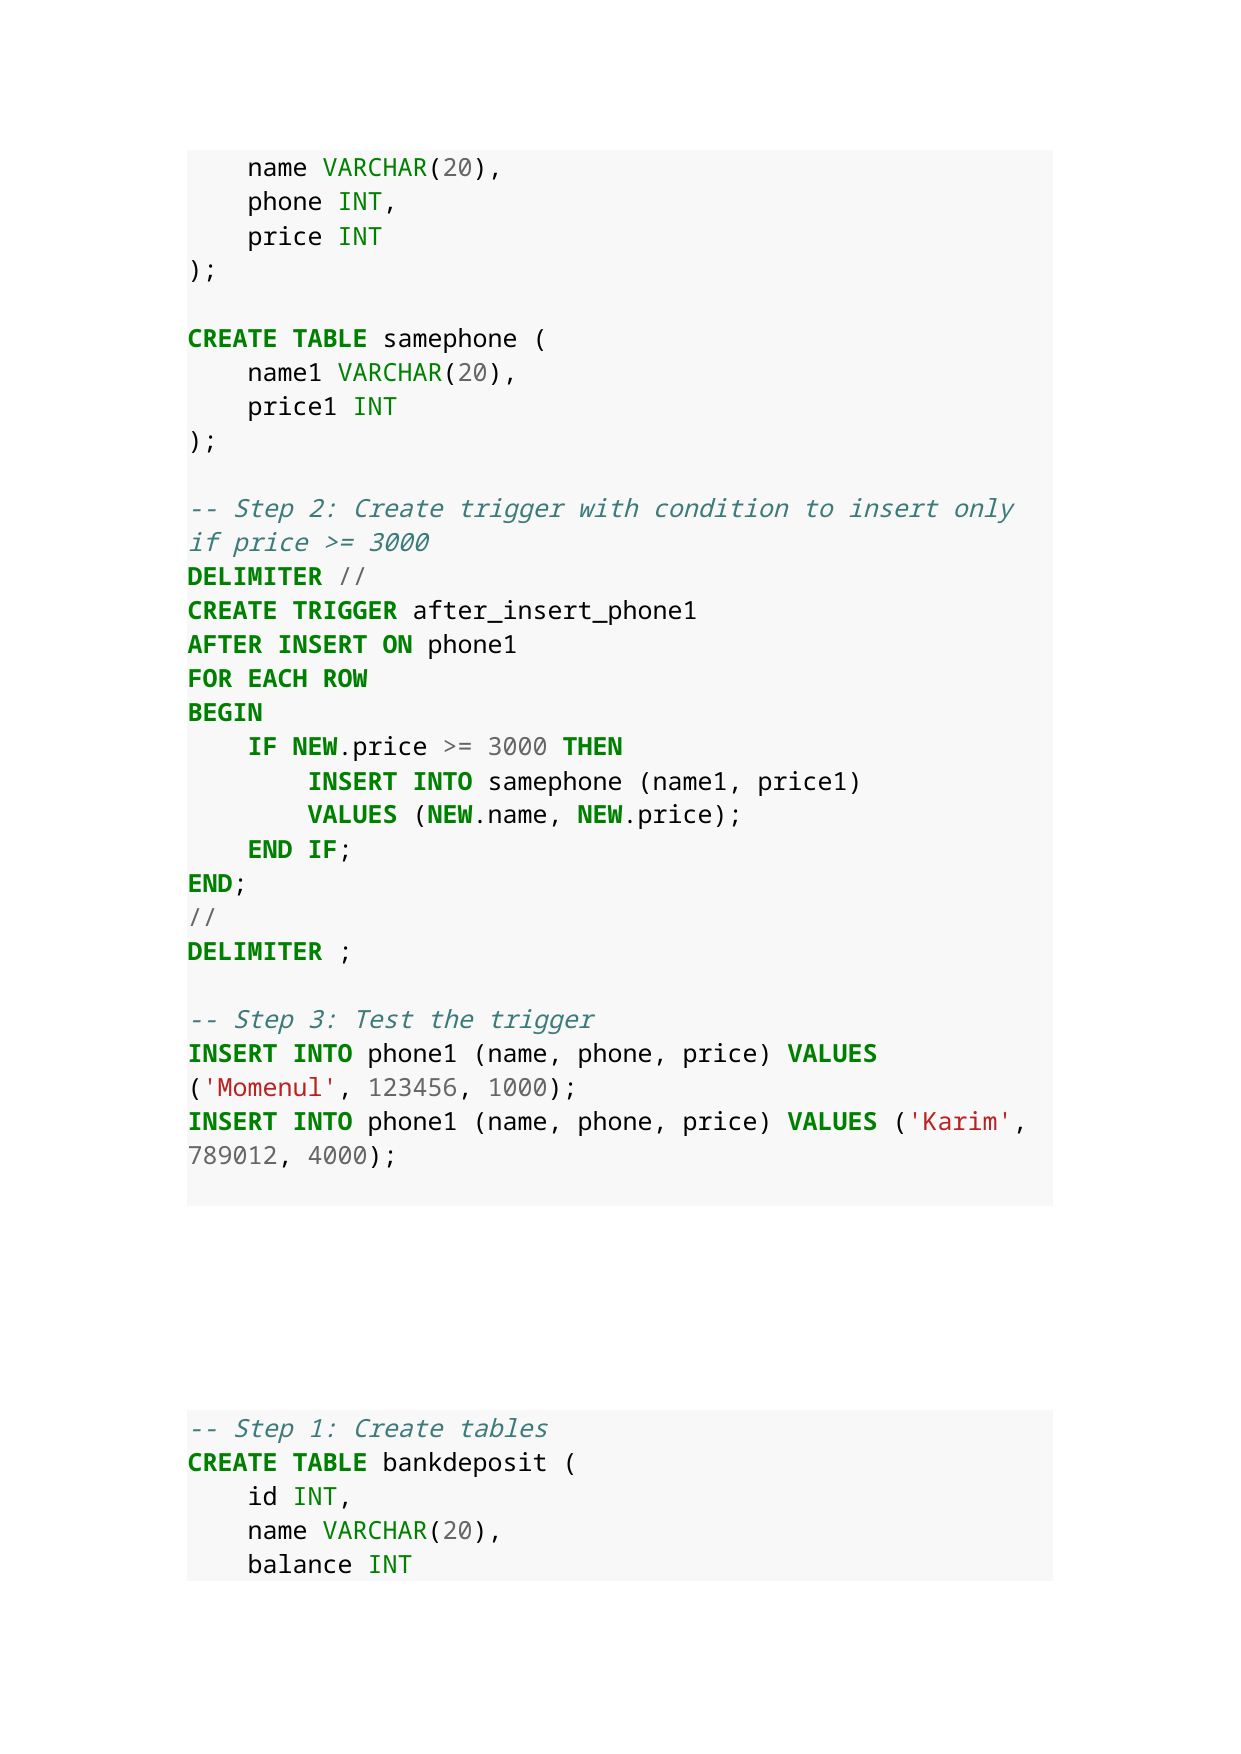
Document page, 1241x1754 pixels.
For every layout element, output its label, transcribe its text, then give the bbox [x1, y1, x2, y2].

text -- Step 1: Create tables CREATE TABLE bankdeposit ( id INT, name VARCHAR(20), balance INT [187, 1410, 1053, 1581]
text name VARCHAR(20), phone INT, price INT ); CREATE TABLE samephone ( name1 VARCHAR(20), price1 INT ); -- Step 2: Create trigger with condition to insert only if price >= 3000 DELIMITER // CREATE TRIGGER after_insert_phone1 AFTER INSERT ON phone1 FOR EACH ROW BEGIN IF NEW.price >= 3000 THEN INSERT INTO samephone (name1, price1) VALUES (NEW.name, NEW.price); END IF; END; // DELIMITER ; -- Step 3: Test the trigger INSERT INTO phone1 (name, phone, price) VALUES ('Momenul', 123456, 1000); INSERT INTO phone1 (name, phone, price) VALUES ('Karim', 789012, 4000); [187, 150, 1053, 1206]
